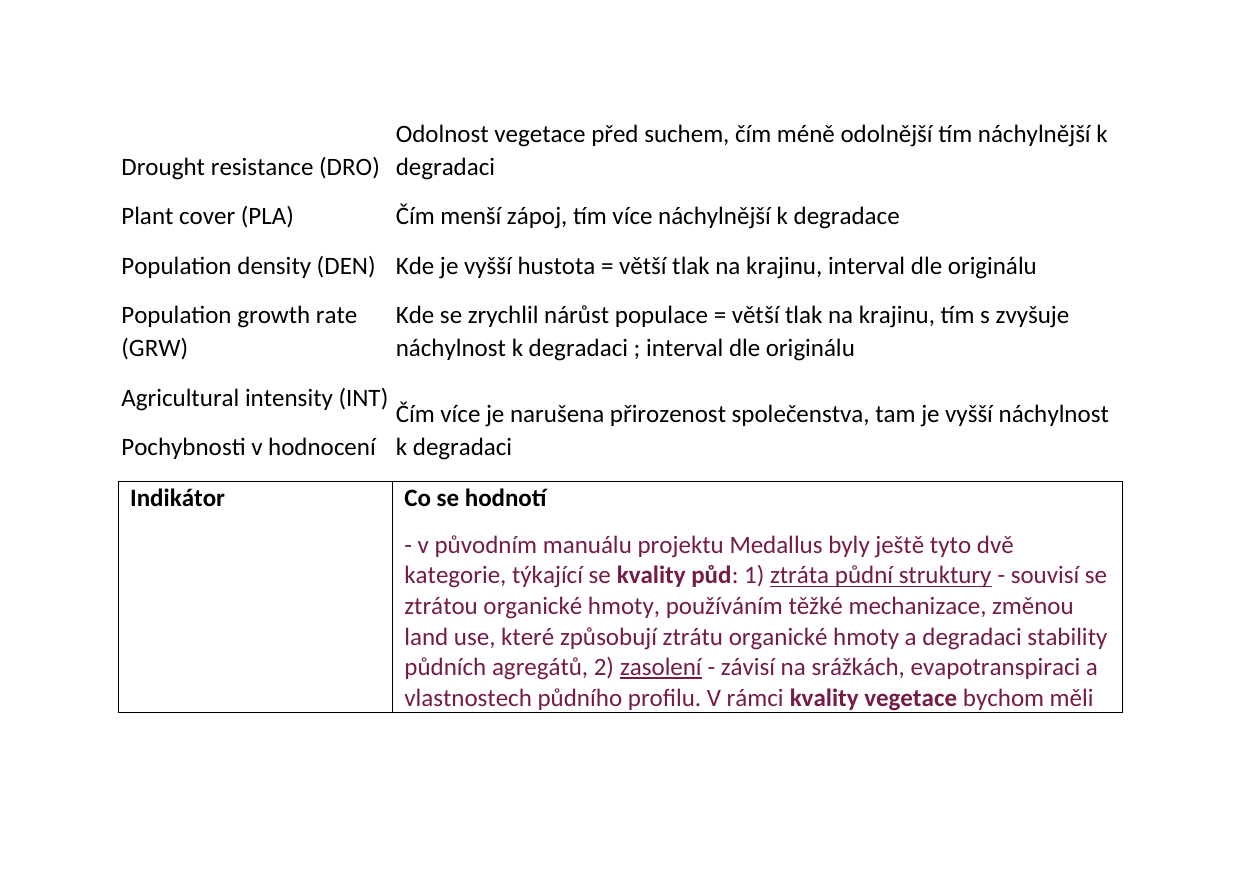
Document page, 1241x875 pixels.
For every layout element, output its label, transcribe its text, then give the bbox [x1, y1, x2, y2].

table_cell Čím více je narušena přirozenost společenstva, tam je vyšší náchylnost k degradaci [393, 382, 1122, 481]
table_cell Plant cover (PLA) [118, 201, 392, 250]
table_cell Population growth rate (GRW) [118, 300, 392, 382]
table_cell Kde se zrychlil nárůst populace = větší tlak na krajinu, tím s zvyšuje náchylnost k degradaci ; interval dle originálu [393, 300, 1122, 382]
table_cell Population density (DEN) [118, 250, 392, 299]
table_cell Odolnost vegetace před suchem, čím méně odolnější tím náchylnější k degradaci [393, 118, 1122, 201]
table_cell Čím menší zápoj, tím více náchylnější k degradace [393, 201, 1122, 250]
table_header Co se hodnotí - v původním manuálu projektu Medallus byly ještě tyto dvě kategorie, týkající se kvality půd: 1) ztráta půdní struktury - souvisí se ztrátou organické hmoty, používáním těžké mechanizace, změnou land use, které způsobují ztrátu organické hmoty a degradaci stability půdních agregátů, 2) zasolení - závisí na srážkách, evapotranspiraci a vlastnostech půdního profilu. V rámci kvality vegetace bychom měli [393, 482, 1122, 712]
table_header Indikátor [119, 482, 392, 712]
table_cell Drought resistance (DRO) [118, 118, 392, 201]
table_cell Kde je vyšší hustota = větší tlak na krajinu, interval dle originálu [393, 250, 1122, 299]
table_cell Agricultural intensity (INT) Pochybnosti v hodnocení [118, 382, 392, 481]
